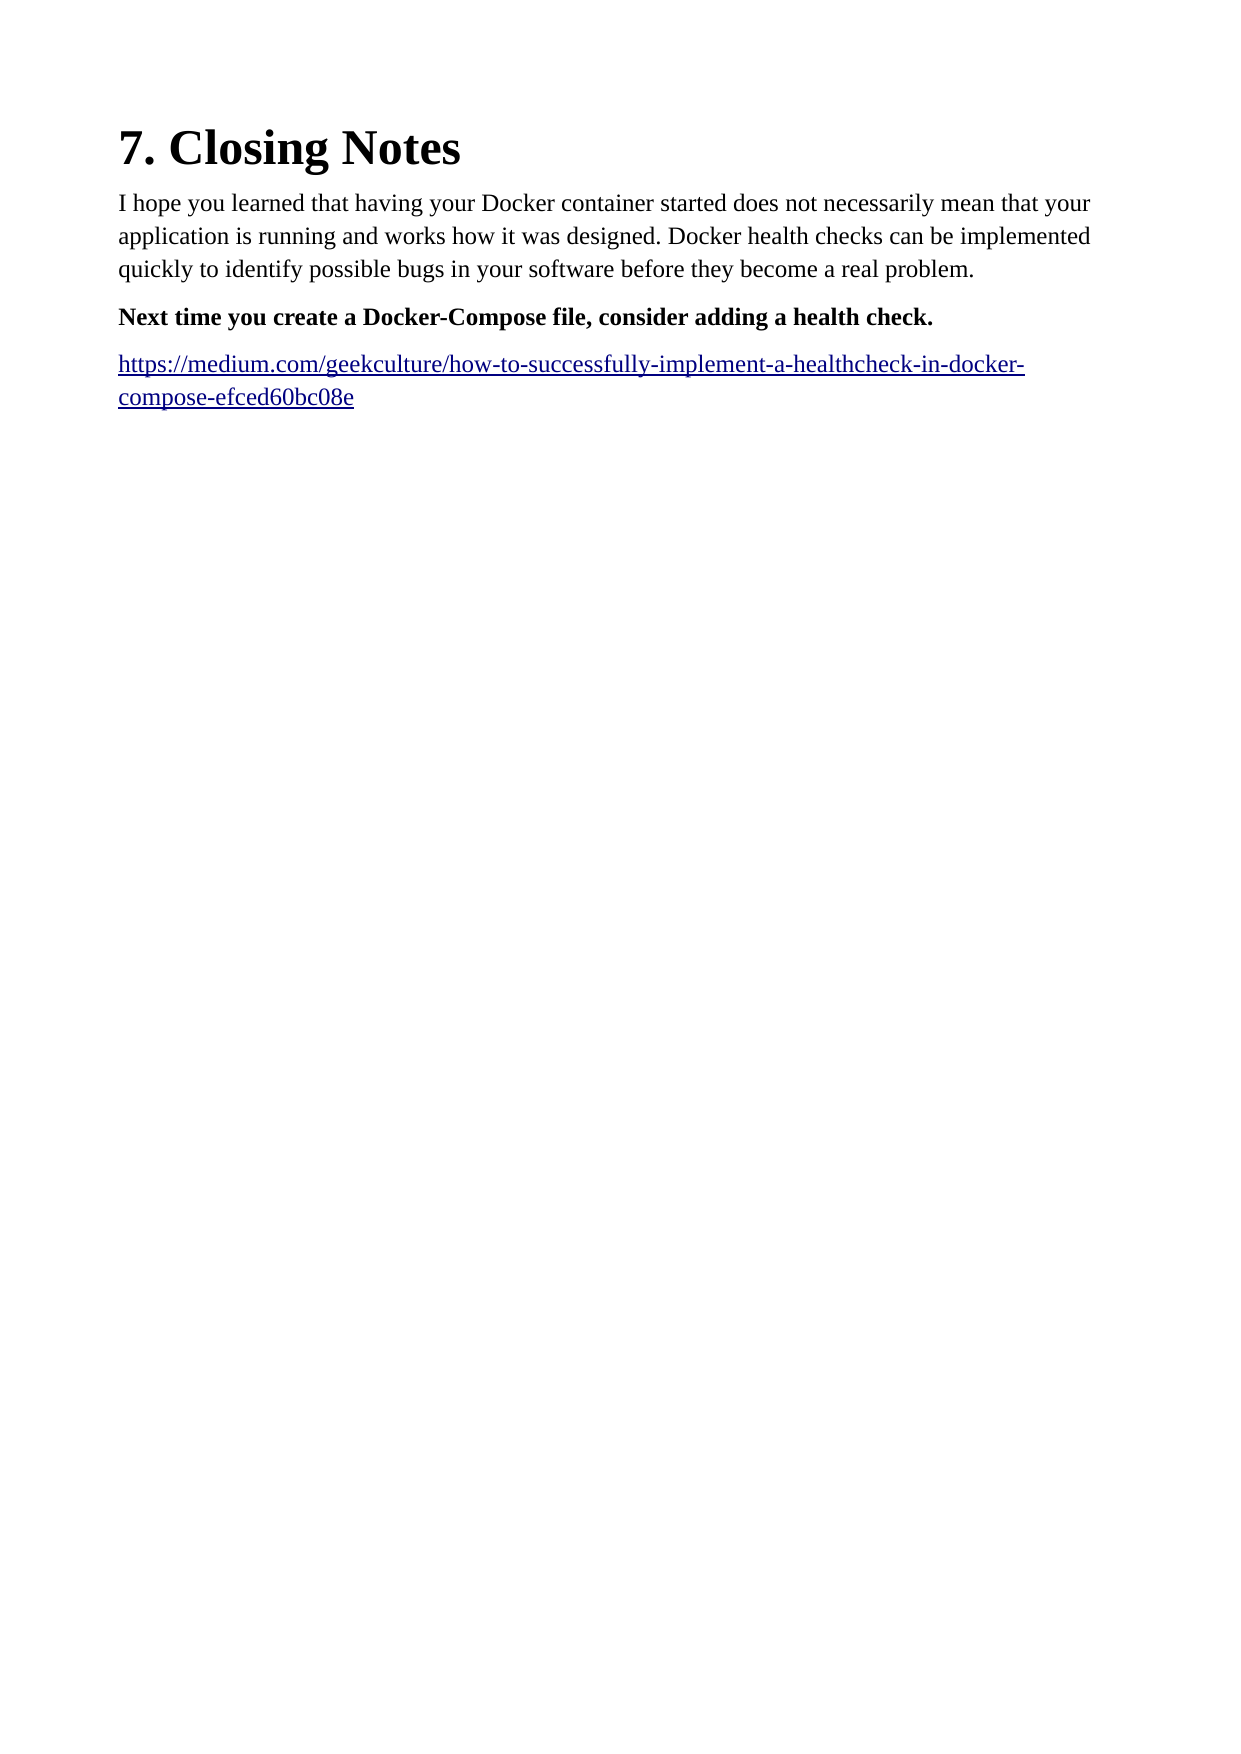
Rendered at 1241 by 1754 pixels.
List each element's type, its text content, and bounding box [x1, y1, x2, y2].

text Next time you create a Docker-Compose file, consider adding a health check. [118, 302, 1122, 331]
text https://medium.com/geekculture/how-to-successfully-implement-a-healthcheck-in-docker-compose-efced60bc08e [118, 349, 1122, 411]
text I hope you learned that having your Docker container started does not necessarily mean that your application is running and works how it was designed. Docker health checks can be implemented quickly to identify possible bugs in your software before they become a real problem. [118, 188, 1122, 283]
subtitle 7. Closing Notes [118, 118, 1122, 176]
